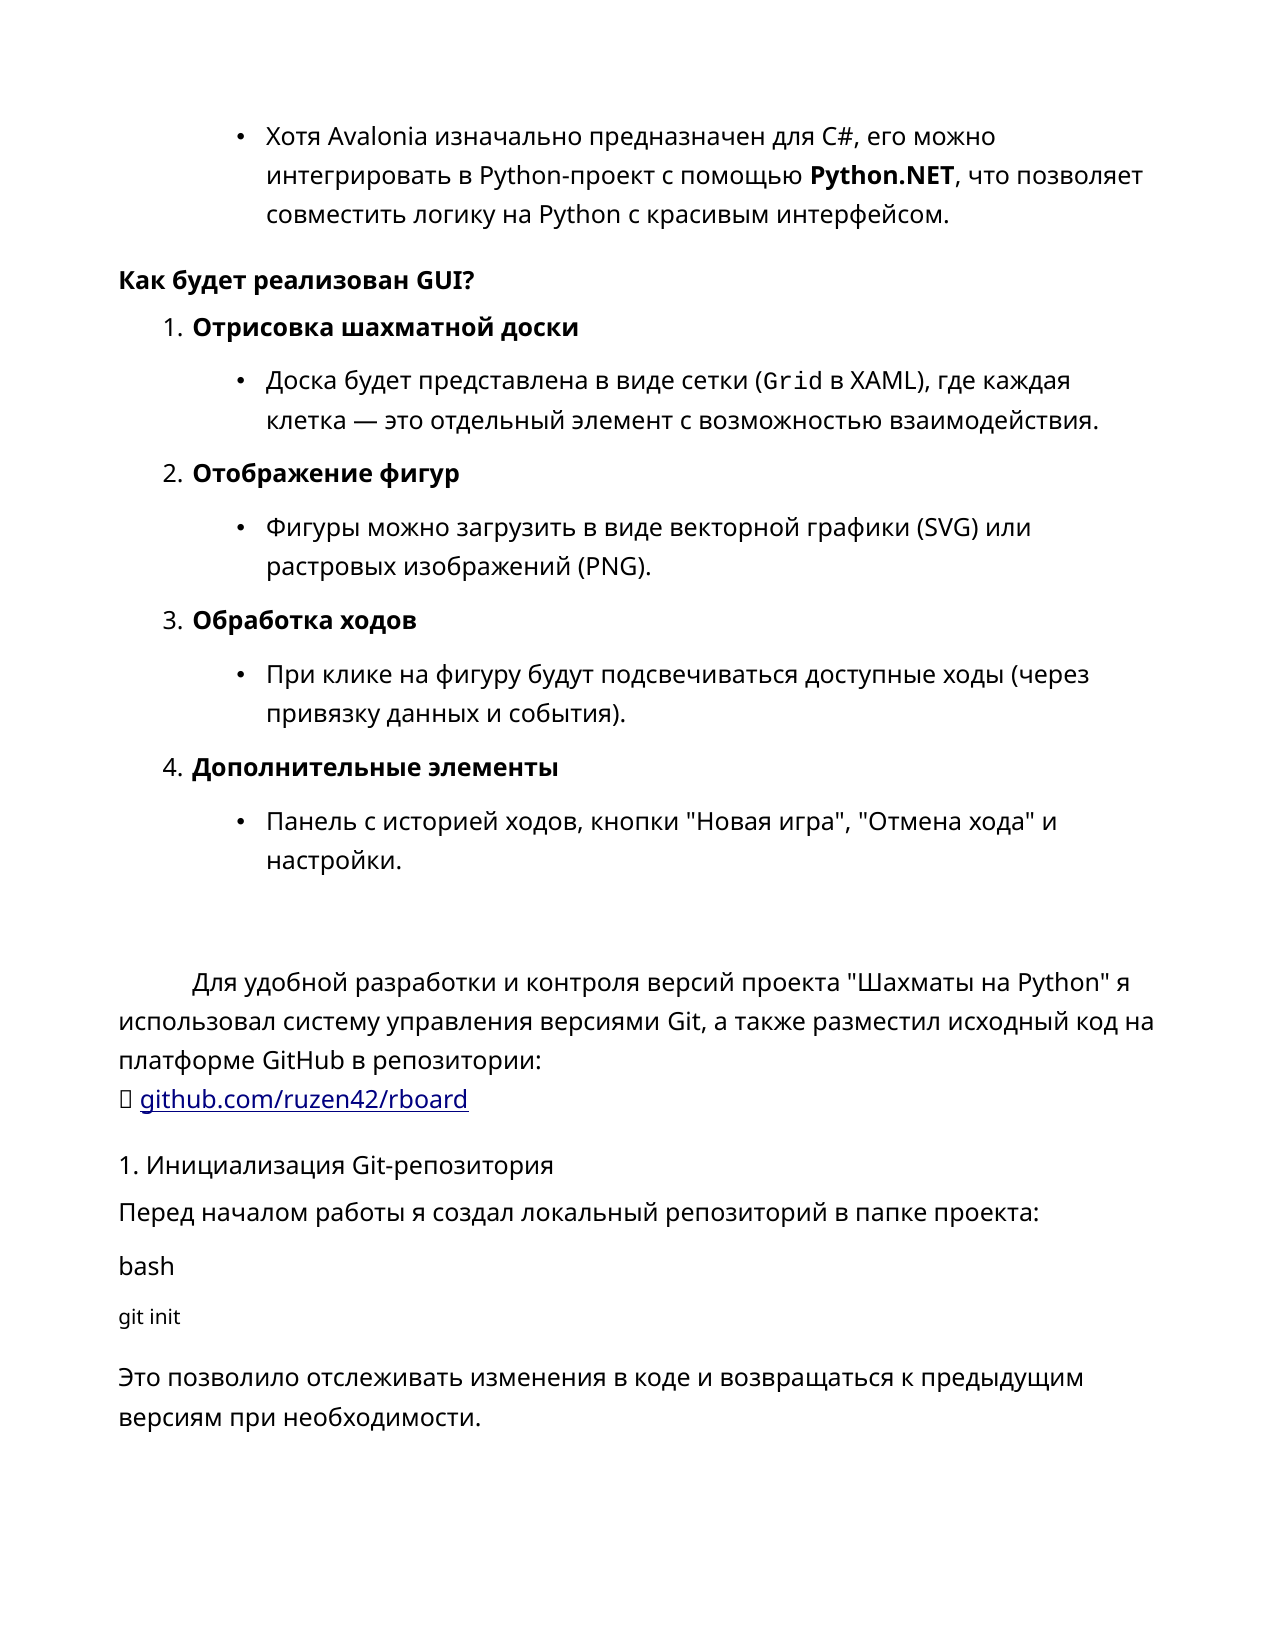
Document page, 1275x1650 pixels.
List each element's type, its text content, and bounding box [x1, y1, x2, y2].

list Обработка ходов [162, 603, 1157, 637]
text git init [118, 1302, 1157, 1331]
text bash [118, 1248, 1157, 1282]
list При клике на фигуру будут подсвечиваться доступные ходы (через привязку данных и события). [236, 657, 1157, 730]
list Фигуры можно загрузить в виде векторной графики (SVG) или растровых изображений (PNG). [236, 510, 1157, 583]
list Панель с историей ходов, кнопки "Новая игра", "Отмена хода" и настройки. [236, 803, 1157, 876]
list Отрисовка шахматной доски [162, 309, 1157, 343]
subtitle 1. Инициализация Git-репозитория [118, 1148, 1157, 1182]
list Доска будет представлена в виде сетки (Grid в XAML), где каждая клетка — это отдельный элемент с возможностью взаимодействия. [236, 363, 1157, 436]
subtitle Как будет реализован GUI? [118, 263, 1157, 297]
list Отображение фигур [162, 456, 1157, 490]
text Это позволило отслеживать изменения в коде и возвращаться к предыдущим версиям при необходимости. [118, 1360, 1157, 1433]
text Перед началом работы я создал локальный репозиторий в папке проекта: [118, 1194, 1157, 1229]
text Для удобной разработки и контроля версий проекта "Шахматы на Python" я использовал систему управления версиями Git, а также разместил исходный код на платформе GitHub в репозитории: 🔗 github.com/ruzen42/rboard [118, 964, 1157, 1116]
list Хотя Avalonia изначально предназначен для C#, его можно интегрировать в Python-проект с помощью Python.NET, что позволяет совместить логику на Python с красивым интерфейсом. [236, 118, 1157, 231]
list Дополнительные элементы [162, 749, 1157, 783]
